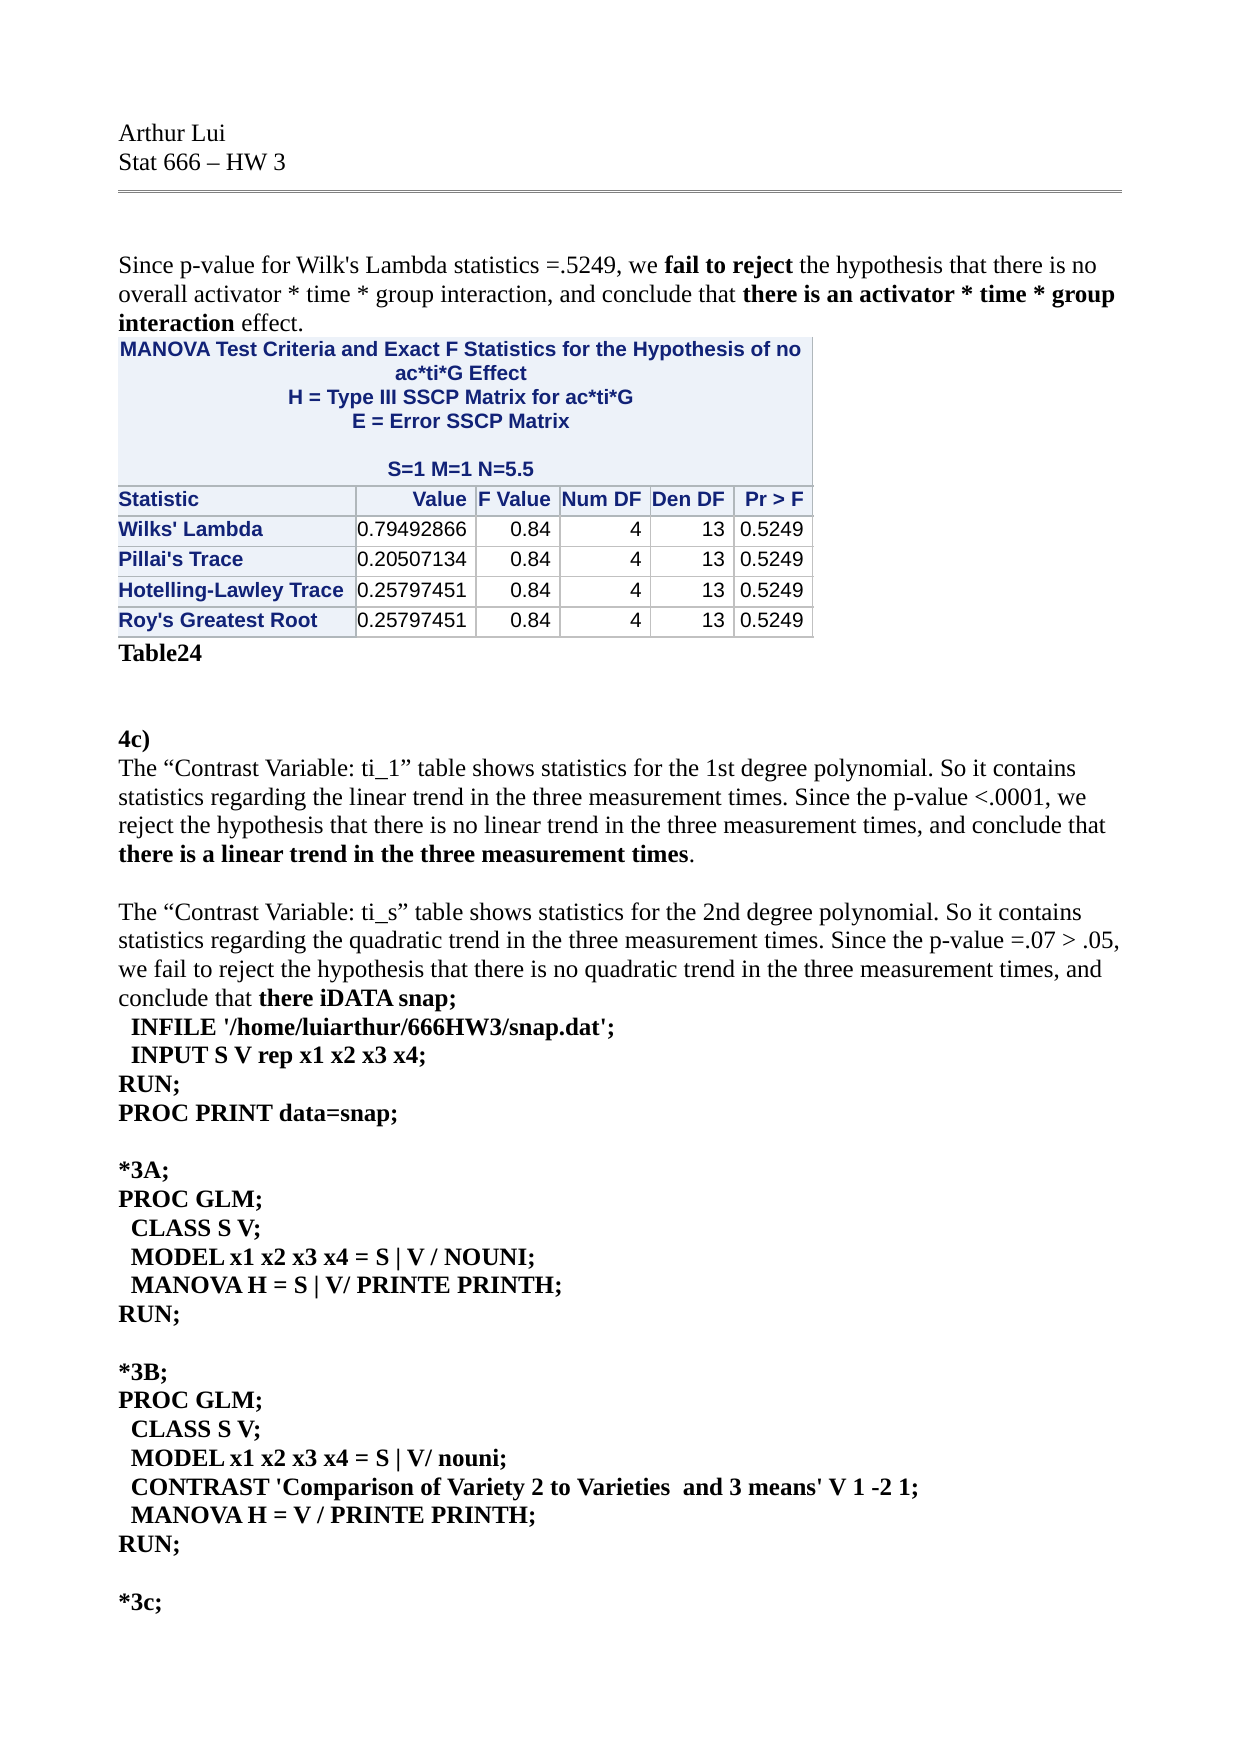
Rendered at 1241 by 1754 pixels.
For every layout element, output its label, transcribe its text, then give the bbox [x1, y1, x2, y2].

text The “Contrast Variable: ti_s” table shows statistics for the 2nd degree polynomial. So it contains statistics regarding the quadratic trend in the three measurement times. Since the p-value =.07 > .05, we fail to reject the hypothesis that there is no quadratic trend in the three measurement times, and conclude that there iDATA snap; [118, 897, 1122, 1012]
table_cell 0.84 [477, 517, 559, 546]
table_cell 0.5249 [735, 547, 812, 576]
text MODEL x1 x2 x3 x4 = S | V/ nouni; [118, 1443, 1122, 1472]
text INPUT S V rep x1 x2 x3 x4; [118, 1040, 1122, 1069]
table_cell 4 [561, 547, 650, 576]
text RUN; [118, 1299, 1122, 1328]
table_cell Statistic [118, 487, 355, 515]
table_cell 13 [651, 547, 733, 576]
table_cell 13 [651, 608, 733, 636]
table_cell Roy's Greatest Root [118, 608, 355, 636]
text PROC GLM; [118, 1385, 1122, 1414]
table_cell 0.5249 [735, 517, 812, 546]
table_header MANOVA Test Criteria and Exact F Statistics for the Hypothesis of no ac*ti*G Effect H = Type III SSCP Matrix for ac*ti*G E = Error SSCP Matrix S=1 M=1 N=5.5 [118, 337, 812, 485]
text MODEL x1 x2 x3 x4 = S | V / NOUNI; [118, 1242, 1122, 1270]
table_cell 0.20507134 [357, 547, 475, 576]
text PROC PRINT data=snap; [118, 1098, 1122, 1127]
table_cell 0.5249 [735, 577, 812, 606]
table_cell Pr > F [735, 487, 812, 515]
table_cell 0.5249 [735, 608, 812, 636]
table_cell 4 [561, 608, 650, 636]
table_cell 0.84 [477, 547, 559, 576]
table_cell 13 [651, 517, 733, 546]
table_cell Value [357, 487, 475, 515]
table_cell F Value [477, 487, 559, 515]
table_cell Den DF [651, 487, 733, 515]
table_cell 0.25797451 [357, 608, 475, 636]
table_cell 0.84 [477, 608, 559, 636]
text *3A; [118, 1155, 1122, 1184]
table_cell Wilks' Lambda [118, 517, 355, 546]
text MANOVA H = V / PRINTE PRINTH; [118, 1500, 1122, 1529]
table_cell 0.79492866 [357, 517, 475, 546]
text CLASS S V; [118, 1414, 1122, 1443]
text MANOVA H = S | V/ PRINTE PRINTH; [118, 1270, 1122, 1299]
text CONTRAST 'Comparison of Variety 2 to Varieties and 3 means' V 1 -2 1; [118, 1472, 1122, 1500]
text 4c) [118, 724, 1122, 753]
text Table24 [118, 638, 1122, 667]
text PROC GLM; [118, 1184, 1122, 1213]
text RUN; [118, 1069, 1122, 1098]
text *3B; [118, 1357, 1122, 1385]
table_cell 13 [651, 577, 733, 606]
text INFILE '/home/luiarthur/666HW3/snap.dat'; [118, 1012, 1122, 1040]
text RUN; [118, 1529, 1122, 1558]
text Since p-value for Wilk's Lambda statistics =.5249, we fail to reject the hypothesis that there is no overall activator * time * group interaction, and conclude that there is an activator * time * group interaction effect. [118, 251, 1122, 337]
text *3c; [118, 1587, 1122, 1615]
text CLASS S V; [118, 1213, 1122, 1242]
table_cell Pillai's Trace [118, 547, 355, 576]
table_cell Num DF [561, 487, 650, 515]
table_cell 0.84 [477, 577, 559, 606]
table_cell 4 [561, 577, 650, 606]
table_cell 0.25797451 [357, 577, 475, 606]
table_cell Hotelling-Lawley Trace [118, 577, 355, 606]
text The “Contrast Variable: ti_1” table shows statistics for the 1st degree polynomial. So it contains statistics regarding the linear trend in the three measurement times. Since the p-value <.0001, we reject the hypothesis that there is no linear trend in the three measurement times, and conclude that there is a linear trend in the three measurement times. [118, 753, 1122, 868]
table_cell 4 [561, 517, 650, 546]
